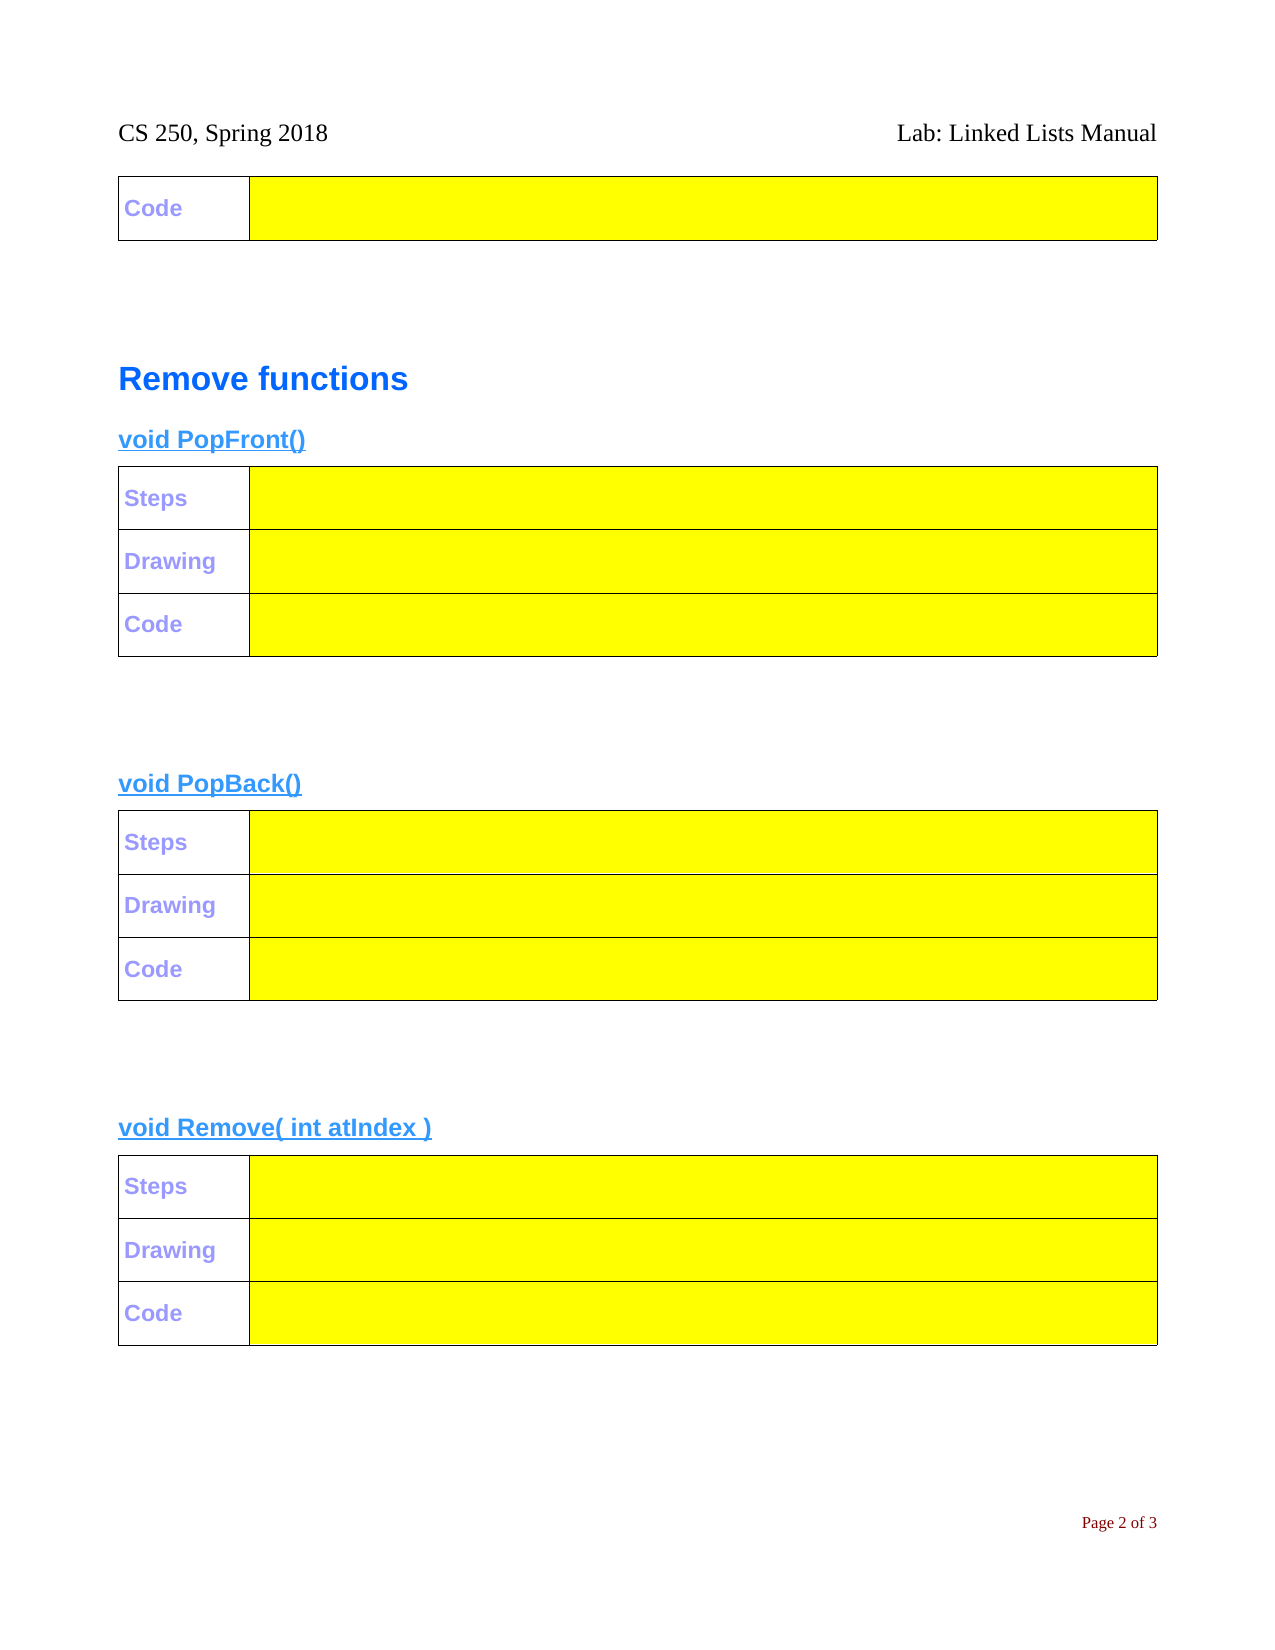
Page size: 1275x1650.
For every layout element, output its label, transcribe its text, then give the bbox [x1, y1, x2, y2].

table_cell Code [119, 938, 249, 1000]
table_cell [250, 530, 1157, 593]
table_header Steps [119, 467, 249, 529]
table_cell Code [119, 594, 249, 656]
table_cell [250, 938, 1157, 1000]
table_header [250, 467, 1157, 529]
subtitle Remove functions [118, 359, 1157, 397]
subtitle void Remove( int atIndex ) [118, 1113, 1157, 1142]
table_cell [250, 177, 1157, 240]
table_header Steps [119, 1156, 249, 1218]
table_header [250, 1156, 1157, 1218]
table_cell Code [119, 1282, 249, 1344]
table_cell Drawing [119, 1219, 249, 1281]
table_cell [250, 875, 1157, 937]
subtitle void PopBack() [118, 769, 1157, 798]
table_cell Code [119, 177, 249, 240]
table_header [250, 811, 1157, 873]
table_cell [250, 1219, 1157, 1281]
table_cell [250, 594, 1157, 656]
table_cell Drawing [119, 530, 249, 593]
subtitle void PopFront() [118, 424, 1157, 453]
table_cell [250, 1282, 1157, 1344]
table_header Steps [119, 811, 249, 873]
table_cell Drawing [119, 875, 249, 937]
